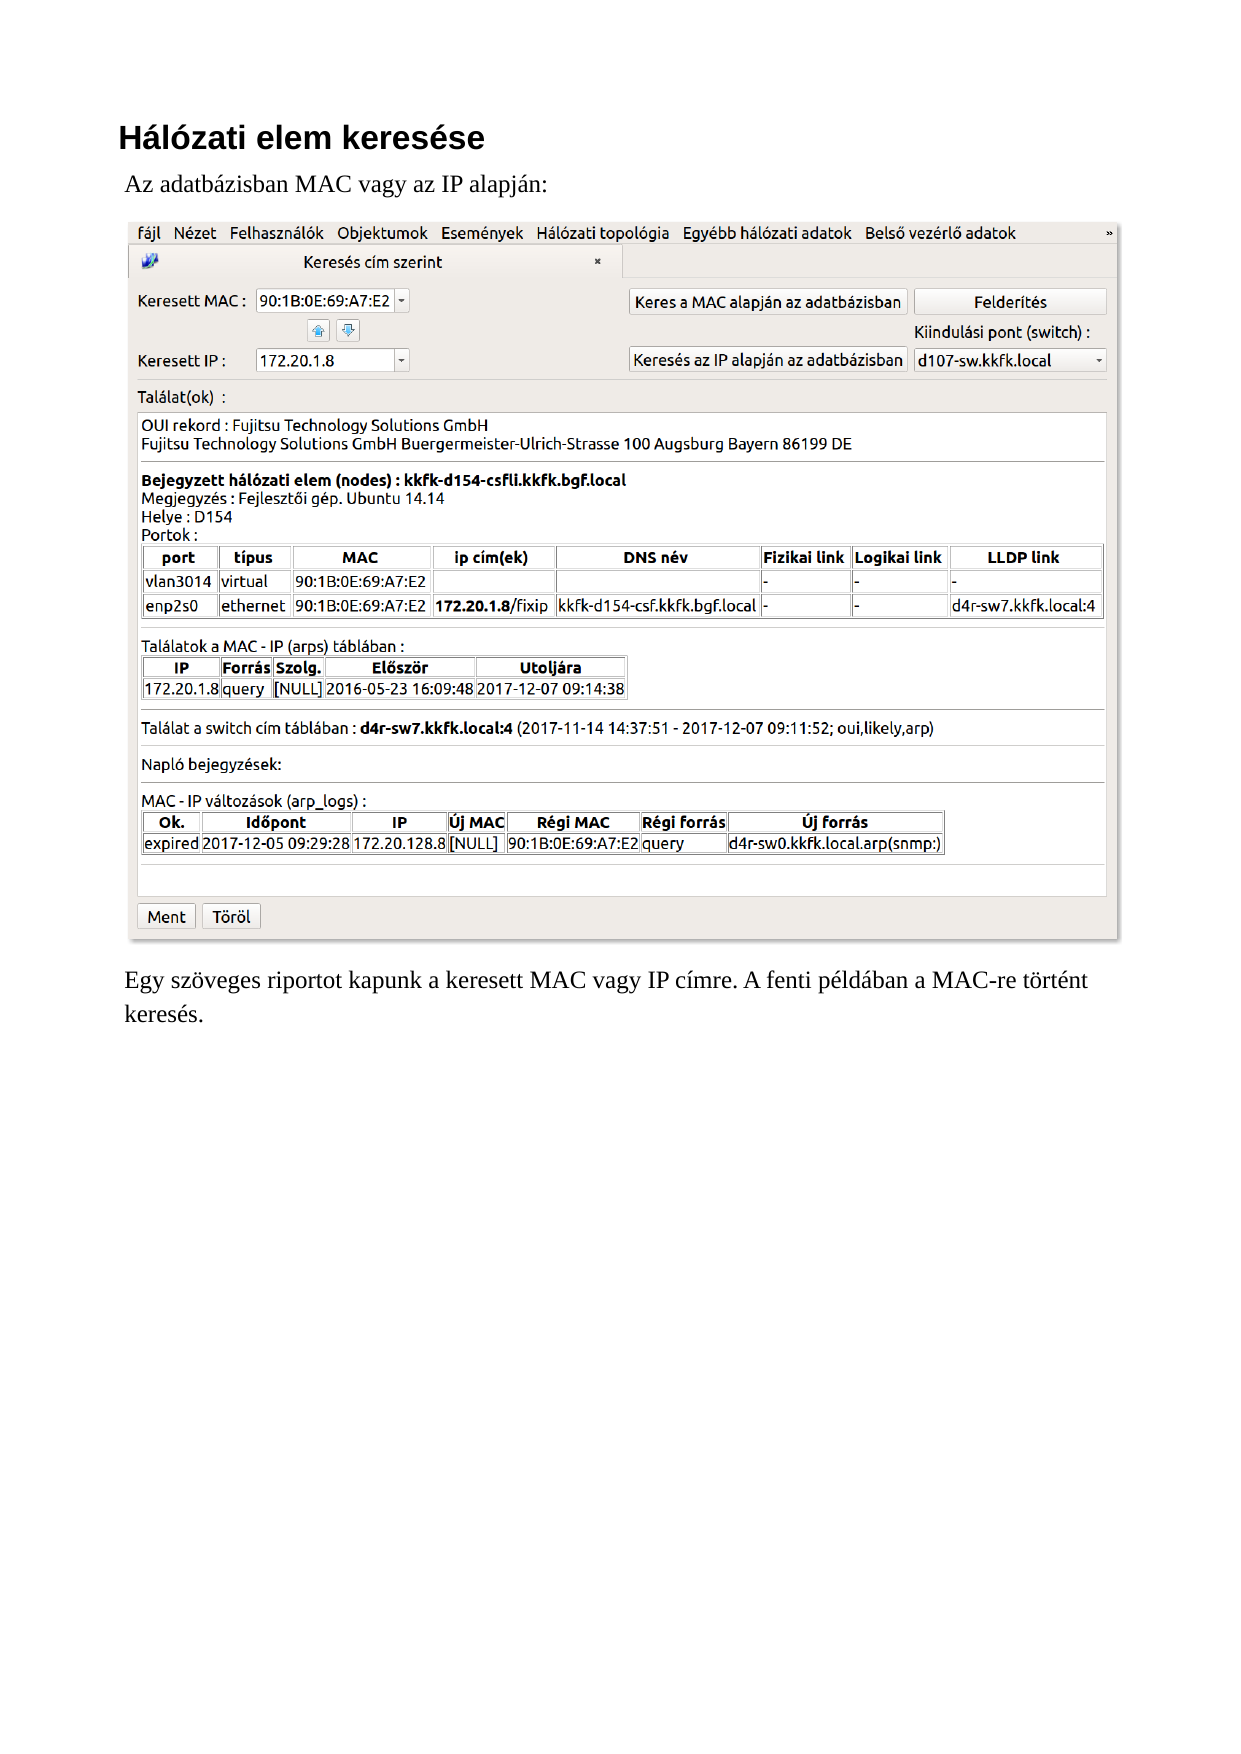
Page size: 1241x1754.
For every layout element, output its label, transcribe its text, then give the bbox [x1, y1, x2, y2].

text Egy szöveges riportot kapunk a keresett MAC vagy IP címre. A fenti példában a MAC-re történt keresés. [124, 965, 1122, 1028]
text Az adatbázisban MAC vagy az IP alapján: [124, 169, 1122, 198]
picture [124, 218, 1123, 945]
subtitle Hálózati elem keresése [118, 118, 1122, 157]
